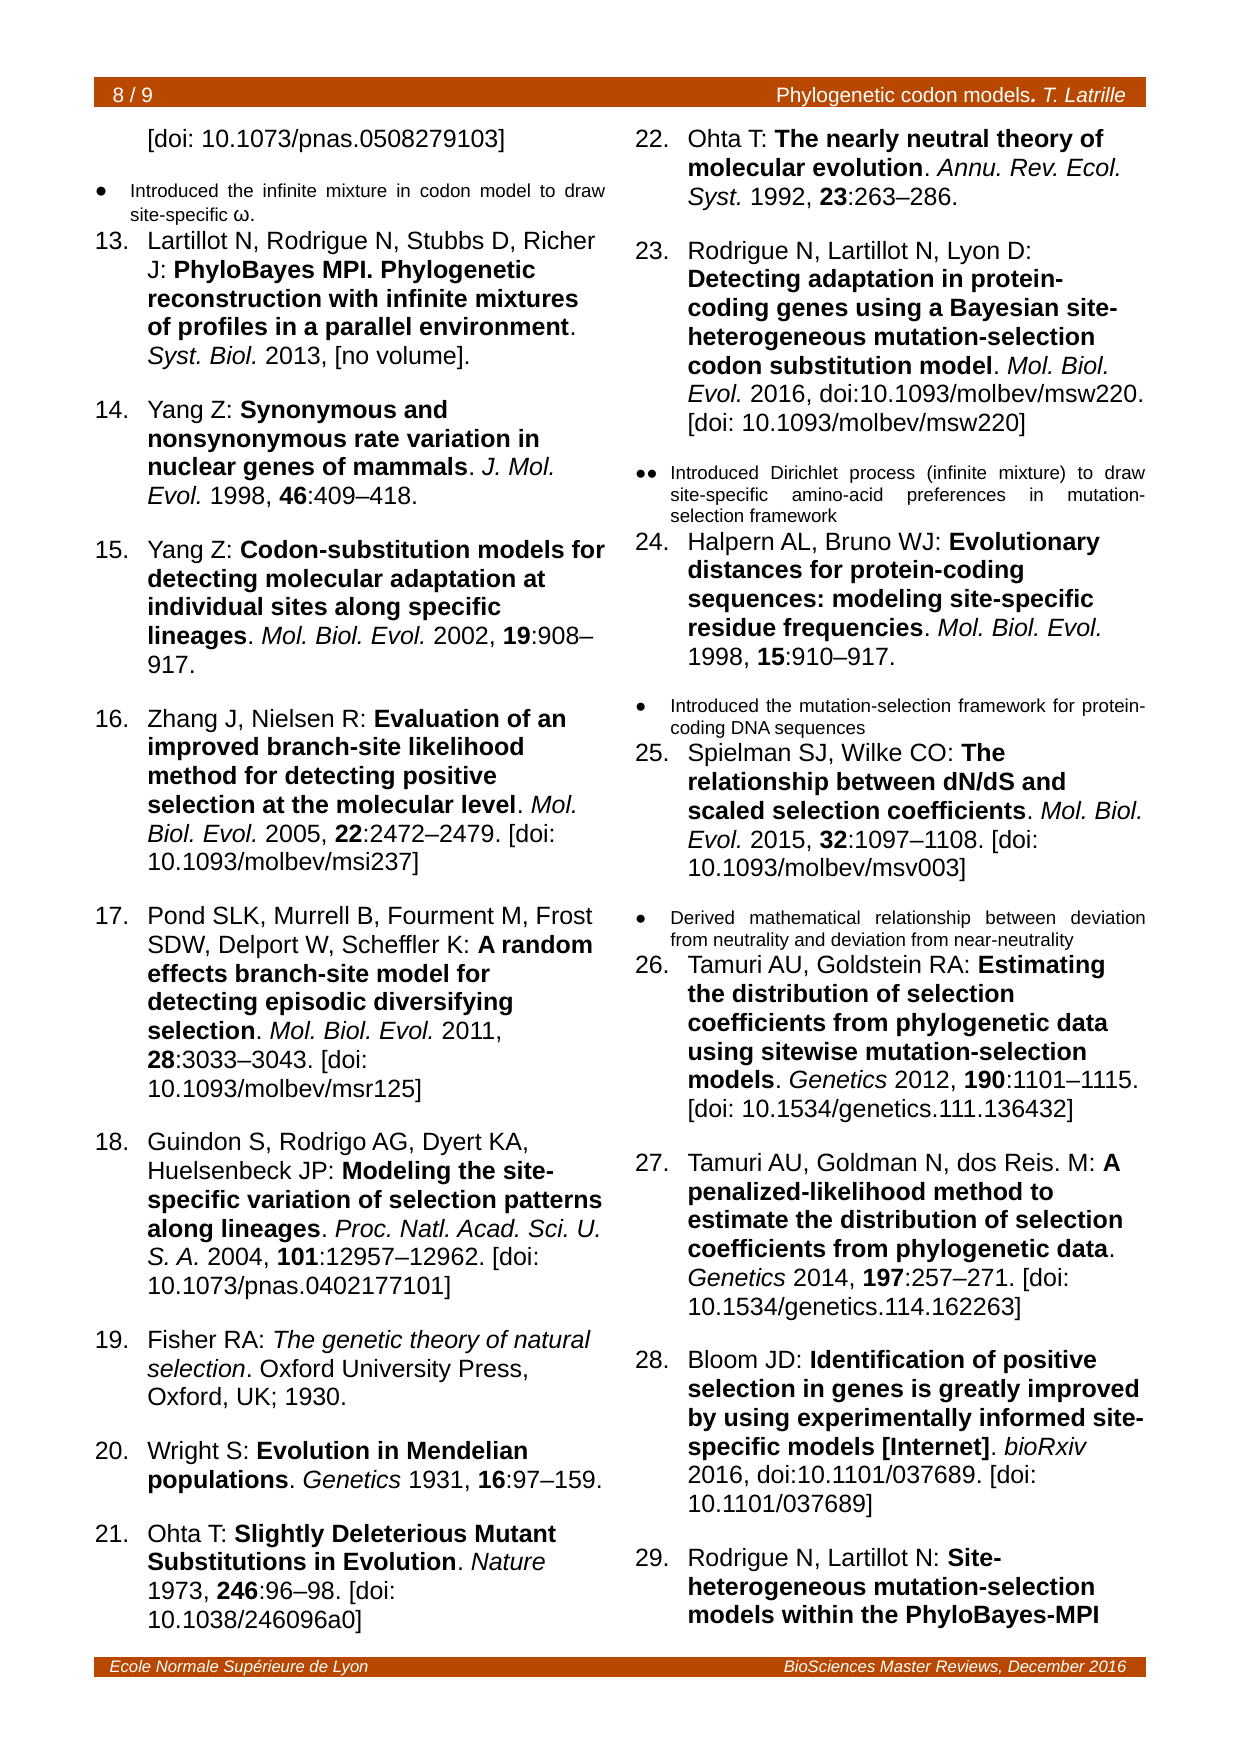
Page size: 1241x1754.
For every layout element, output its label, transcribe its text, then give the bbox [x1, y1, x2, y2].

text 21. Ohta T: Slightly Deleterious Mutant Substitutions in Evolution. Nature 1973, 246:96–98. [doi: 10.1038/246096a0] [94, 1518, 605, 1633]
text 14. Yang Z: Synonymous and nonsynonymous rate variation in nuclear genes of mammals. J. Mol. Evol. 1998, 46:409–418. [94, 395, 605, 510]
text 23. Rodrigue N, Lartillot N, Lyon D: Detecting adaptation in protein-coding genes using a Bayesian site- heterogeneous mutation-selection codon substitution model. Mol. Biol. Evol. 2016, doi:10.1093/molbev/msw220. [doi: 10.1093/molbev/msw220] [635, 236, 1146, 437]
text 28. Bloom JD: Identification of positive selection in genes is greatly improved by using experimentally informed site-specific models [Internet]. bioRxiv 2016, doi:10.1101/037689. [doi: 10.1101/037689] [635, 1345, 1146, 1518]
text 16. Zhang J, Nielsen R: Evaluation of an improved branch-site likelihood method for detecting positive selection at the molecular level. Mol. Biol. Evol. 2005, 22:2472–2479. [doi: 10.1093/molbev/msi237] [94, 703, 605, 876]
text [doi: 10.1073/pnas.0508279103] [94, 124, 605, 153]
text 13. Lartillot N, Rodrigue N, Stubbs D, Richer J: PhyloBayes MPI. Phylogenetic reconstruction with infinite mixtures of profiles in a parallel environment. Syst. Biol. 2013, [no volume]. [94, 226, 605, 370]
text 20. Wright S: Evolution in Mendelian populations. Genetics 1931, 16:97–159. [94, 1436, 605, 1493]
list Introduced the infinite mixture in codon model to draw site-specific ω. [94, 178, 605, 226]
text 26. Tamuri AU, Goldstein RA: Estimating the distribution of selection coefficients from phylogenetic data using sitewise mutation-selection models. Genetics 2012, 190:1101–1115. [doi: 10.1534/genetics.111.136432] [635, 950, 1146, 1123]
text 29. Rodrigue N, Lartillot N: Site-heterogeneous mutation-selection models within the PhyloBayes-MPI [635, 1543, 1146, 1629]
text 27. Tamuri AU, Goldman N, dos Reis. M: A penalized-likelihood method to estimate the distribution of selection coefficients from phylogenetic data. Genetics 2014, 197:257–271. [doi: 10.1534/genetics.114.162263] [635, 1148, 1146, 1320]
text 19. Fisher RA: The genetic theory of natural selection. Oxford University Press, Oxford, UK; 1930. [94, 1325, 605, 1411]
list Introduced Dirichlet process (infinite mixture) to draw site-specific amino-acid preferences in mutation-selection framework [635, 462, 1146, 527]
list Derived mathematical relationship between deviation from neutrality and deviation from near-neutrality [635, 907, 1146, 950]
text 25. Spielman SJ, Wilke CO: The relationship between dN/dS and scaled selection coefficients. Mol. Biol. Evol. 2015, 32:1097–1108. [doi: 10.1093/molbev/msv003] [635, 738, 1146, 882]
text 15. Yang Z: Codon-substitution models for detecting molecular adaptation at individual sites along specific lineages. Mol. Biol. Evol. 2002, 19:908–917. [94, 535, 605, 678]
text 24. Halpern AL, Bruno WJ: Evolutionary distances for protein-coding sequences: modeling site-specific residue frequencies. Mol. Biol. Evol. 1998, 15:910–917. [635, 527, 1146, 670]
text 18. Guindon S, Rodrigo AG, Dyert KA, Huelsenbeck JP: Modeling the site-specific variation of selection patterns along lineages. Proc. Natl. Acad. Sci. U. S. A. 2004, 101:12957–12962. [doi: 10.1073/pnas.0402177101] [94, 1127, 605, 1300]
text 17. Pond SLK, Murrell B, Fourment M, Frost SDW, Delport W, Scheffler K: A random effects branch-site model for detecting episodic diversifying selection. Mol. Biol. Evol. 2011, 28:3033–3043. [doi: 10.1093/molbev/msr125] [94, 901, 605, 1102]
text 22. Ohta T: The nearly neutral theory of molecular evolution. Annu. Rev. Ecol. Syst. 1992, 23:263–286. [635, 124, 1146, 211]
list Introduced the mutation-selection framework for protein-coding DNA sequences [635, 695, 1146, 738]
